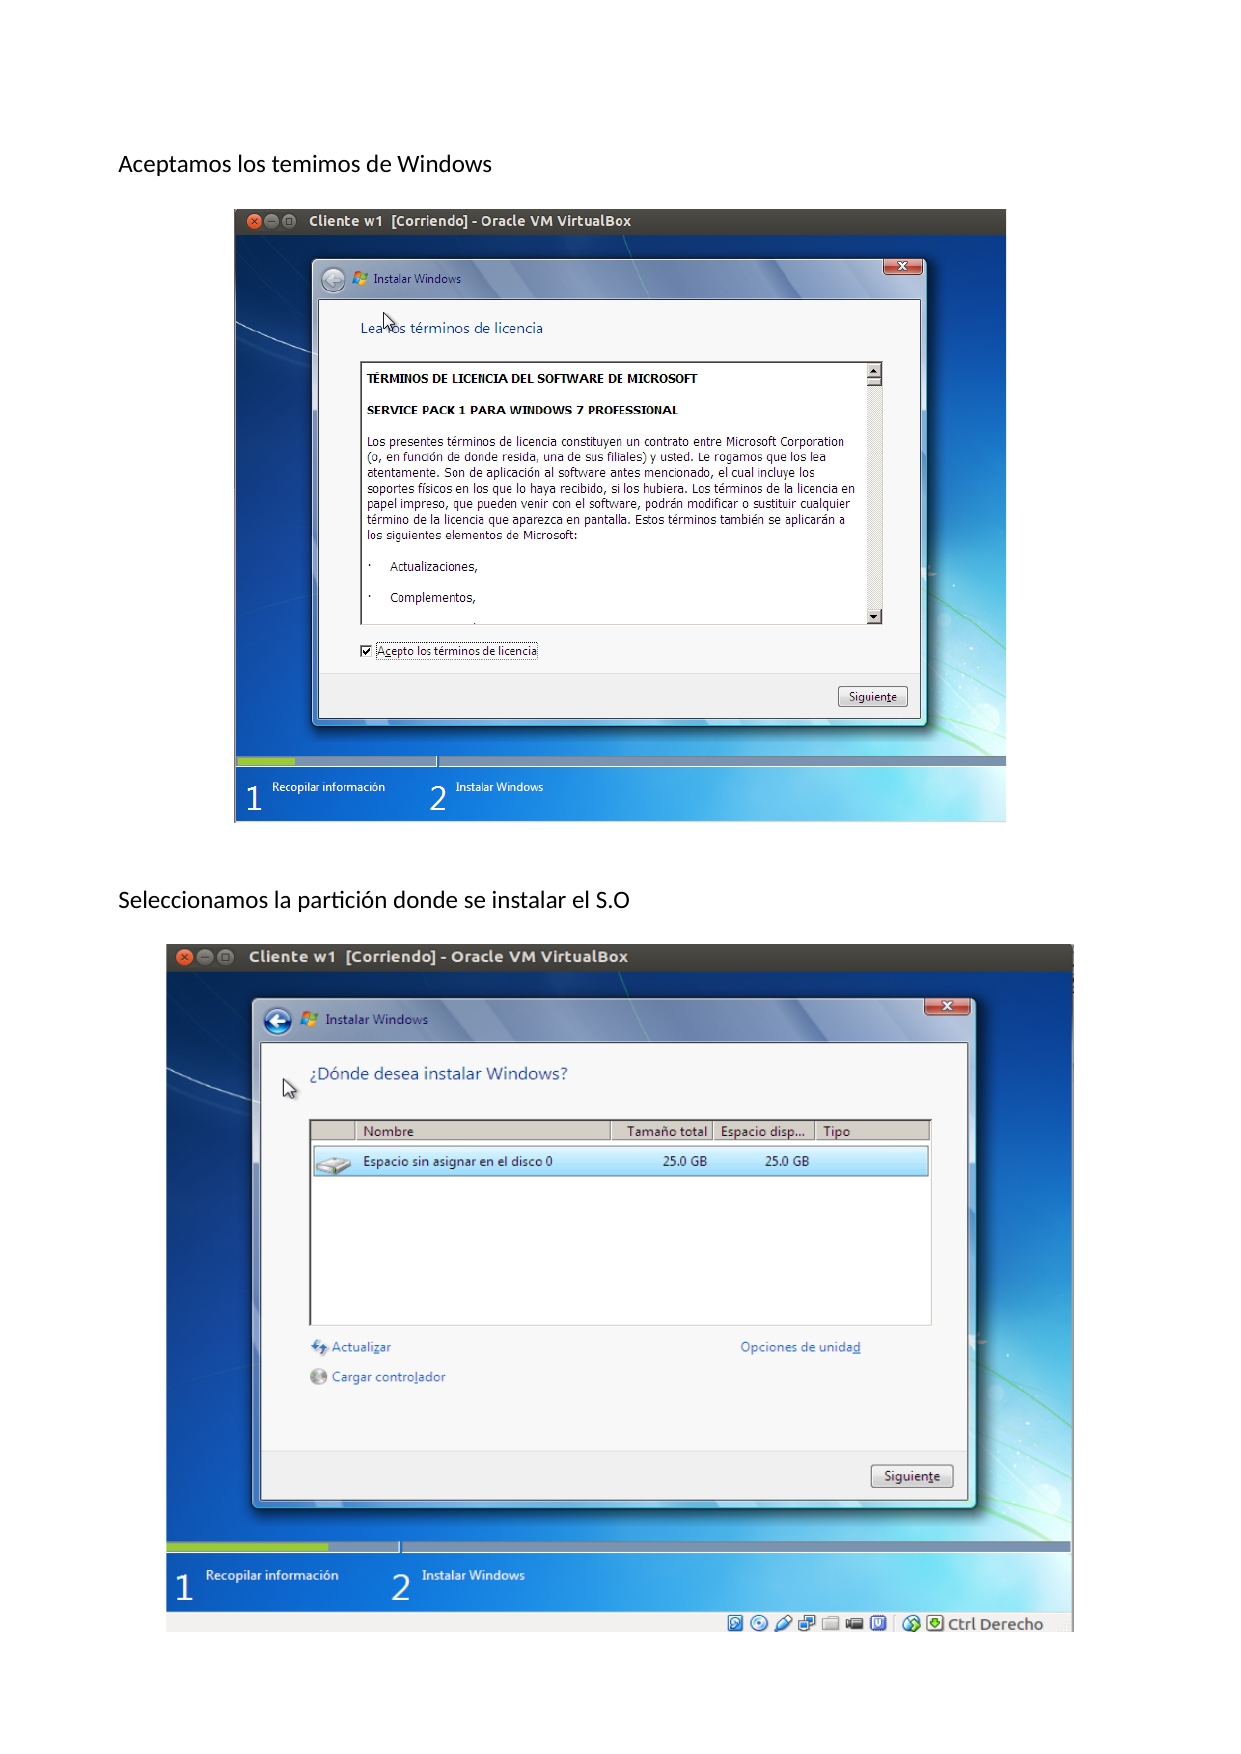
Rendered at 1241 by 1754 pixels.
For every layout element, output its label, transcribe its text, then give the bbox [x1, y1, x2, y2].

text Seleccionamos la partición donde se instalar el S.O [118, 884, 1122, 914]
text Aceptamos los temimos de Windows [118, 149, 1122, 179]
picture [166, 944, 1074, 1632]
picture [234, 209, 1007, 823]
